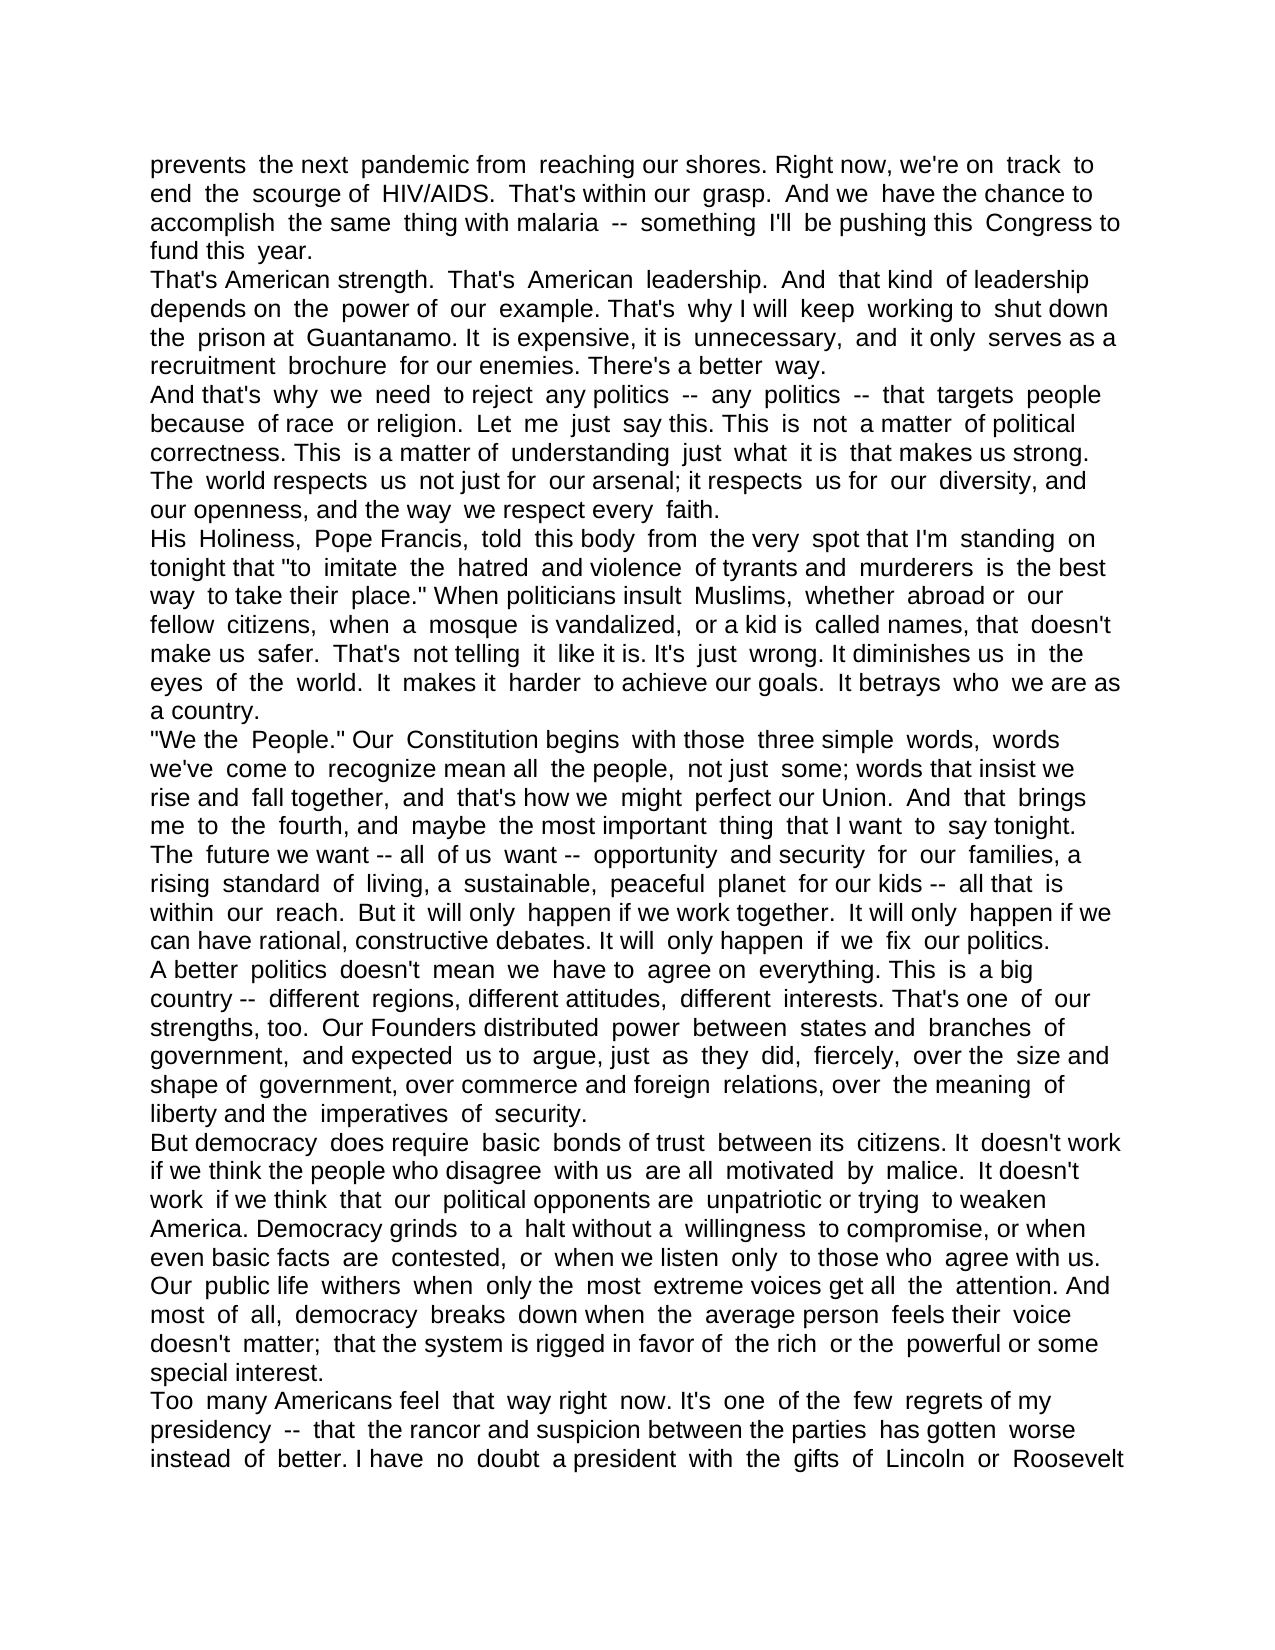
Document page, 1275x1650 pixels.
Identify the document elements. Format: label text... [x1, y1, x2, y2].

text "We the People." Our Constitution begins with those three simple words, words we've come to recognize mean all the people, not just some; words that insist we rise and fall together, and that's how we might perfect our Union. And that brings me to the fourth, and maybe the most important thing that I want to say tonight. [150, 725, 1125, 840]
text But democracy does require basic bonds of trust between its citizens. It doesn't work if we think the people who disagree with us are all motivated by malice. It doesn't work if we think that our political opponents are unpatriotic or trying to weaken America. Democracy grinds to a halt without a willingness to compromise, or when even basic facts are contested, or when we listen only to those who agree with us. Our public life withers when only the most extreme voices get all the attention. And most of all, democracy breaks down when the average person feels their voice doesn't matter; that the system is rigged in favor of the rich or the powerful or some special interest. [150, 1127, 1125, 1386]
text A better politics doesn't mean we have to agree on everything. This is a big country -- different regions, different attitudes, different interests. That's one of our strengths, too. Our Founders distributed power between states and branches of government, and expected us to argue, just as they did, fiercely, over the size and shape of government, over commerce and foreign relations, over the meaning of liberty and the imperatives of security. [150, 955, 1125, 1127]
text prevents the next pandemic from reaching our shores. Right now, we're on track to end the scourge of HIV/AIDS. That's within our grasp. And we have the chance to accomplish the same thing with malaria -- something I'll be pushing this Congress to fund this year. [150, 150, 1125, 265]
text His Holiness, Pope Francis, told this body from the very spot that I'm standing on tonight that "to imitate the hatred and violence of tyrants and murderers is the best way to take their place." When politicians insult Muslims, whether abroad or our fellow citizens, when a mosque is vandalized, or a kid is called names, that doesn't make us safer. That's not telling it like it is. It's just wrong. It diminishes us in the eyes of the world. It makes it harder to achieve our goals. It betrays who we are as a country. [150, 524, 1125, 725]
text And that's why we need to reject any politics -- any politics -- that targets people because of race or religion. Let me just say this. This is not a matter of political correctness. This is a matter of understanding just what it is that makes us strong. The world respects us not just for our arsenal; it respects us for our diversity, and our openness, and the way we respect every faith. [150, 380, 1125, 524]
text Too many Americans feel that way right now. It's one of the few regrets of my presidency -- that the rancor and suspicion between the parties has gotten worse instead of better. I have no doubt a president with the gifts of Lincoln or Roosevelt [150, 1386, 1125, 1472]
text The future we want -- all of us want -- opportunity and security for our families, a rising standard of living, a sustainable, peaceful planet for our kids -- all that is within our reach. But it will only happen if we work together. It will only happen if we can have rational, constructive debates. It will only happen if we fix our politics. [150, 840, 1125, 955]
text That's American strength. That's American leadership. And that kind of leadership depends on the power of our example. That's why I will keep working to shut down the prison at Guantanamo. It is expensive, it is unnecessary, and it only serves as a recruitment brochure for our enemies. There's a better way. [150, 265, 1125, 380]
